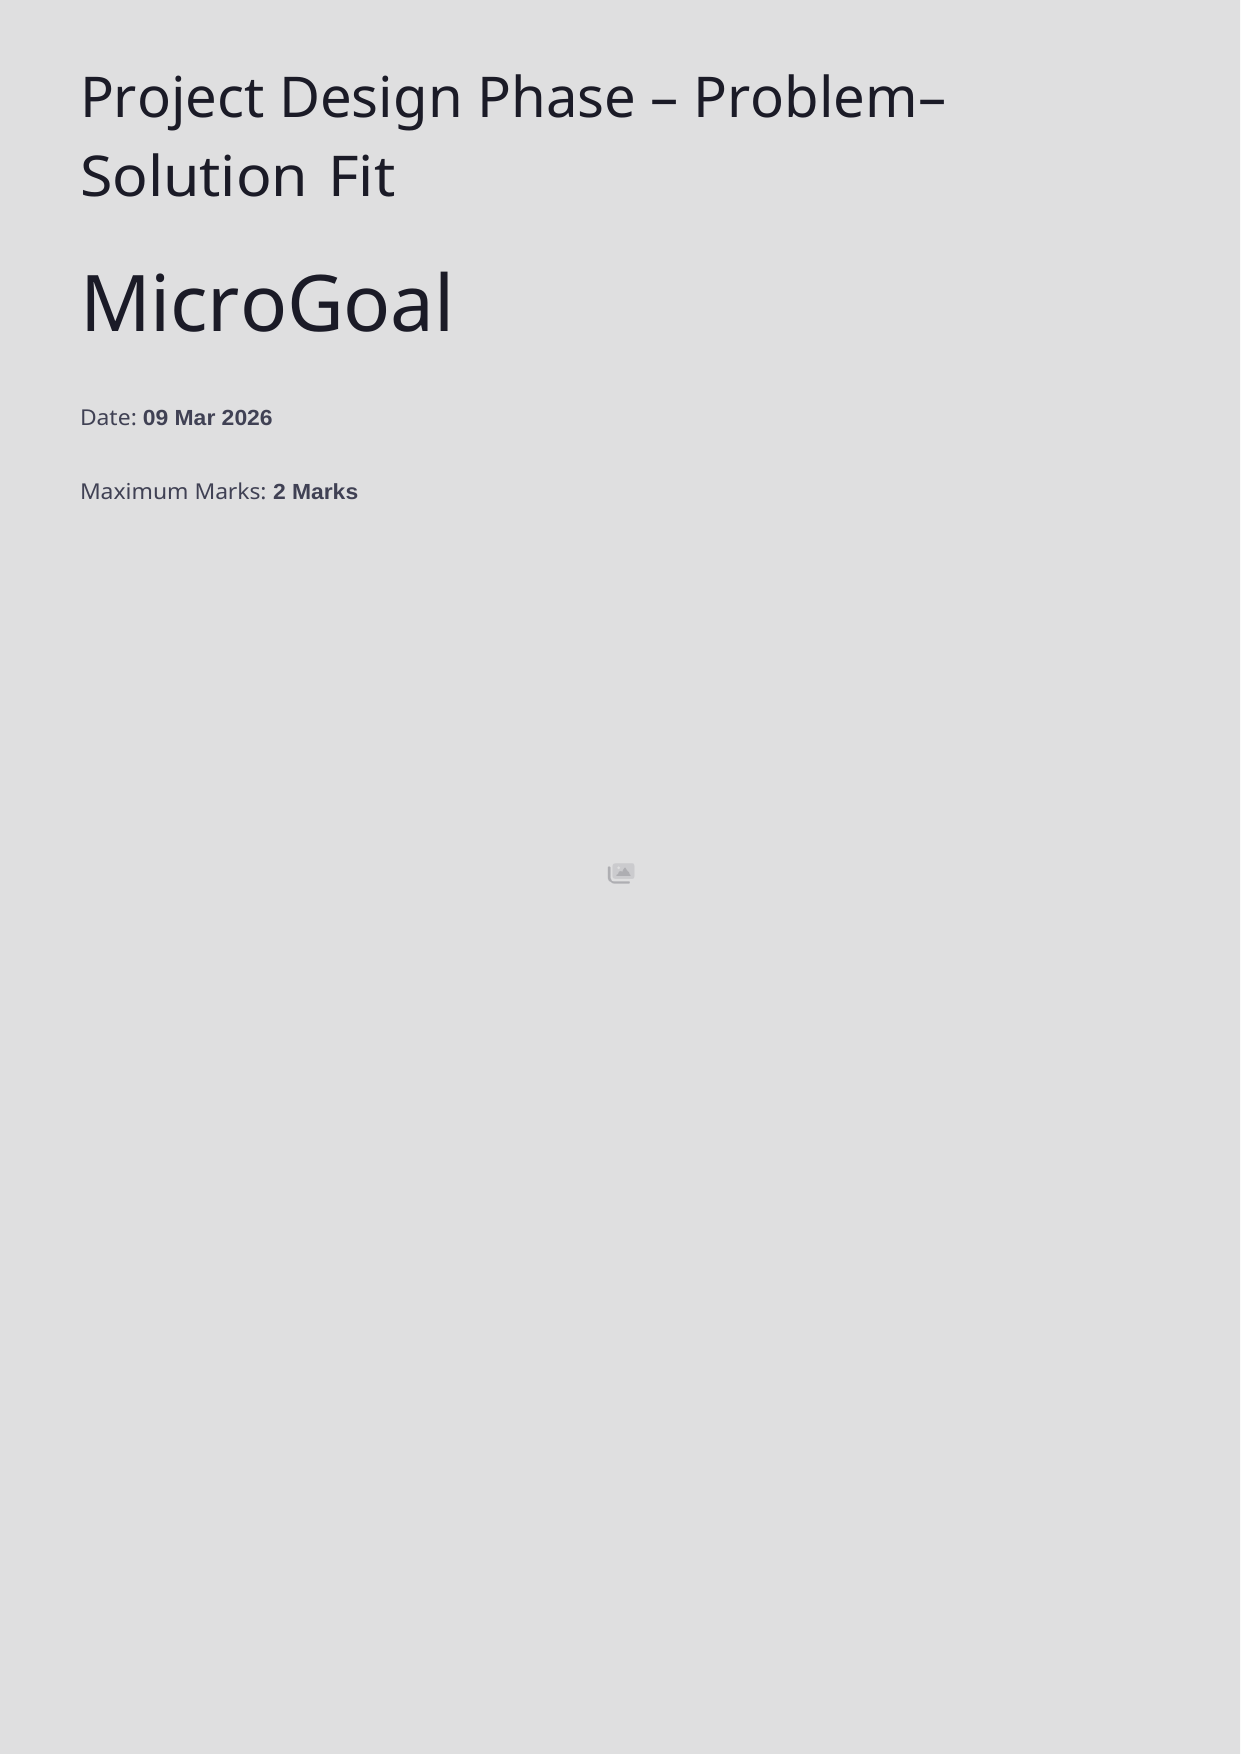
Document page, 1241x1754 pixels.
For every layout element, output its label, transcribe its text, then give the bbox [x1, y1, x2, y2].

text Date: 09 Mar 2026 Maximum Marks: 2 Marks [80, 402, 367, 506]
subtitle MicroGoal [80, 248, 1173, 355]
text Project Design Phase – Problem– Solution Fit [80, 58, 1173, 213]
picture [0, 0, 1241, 1754]
